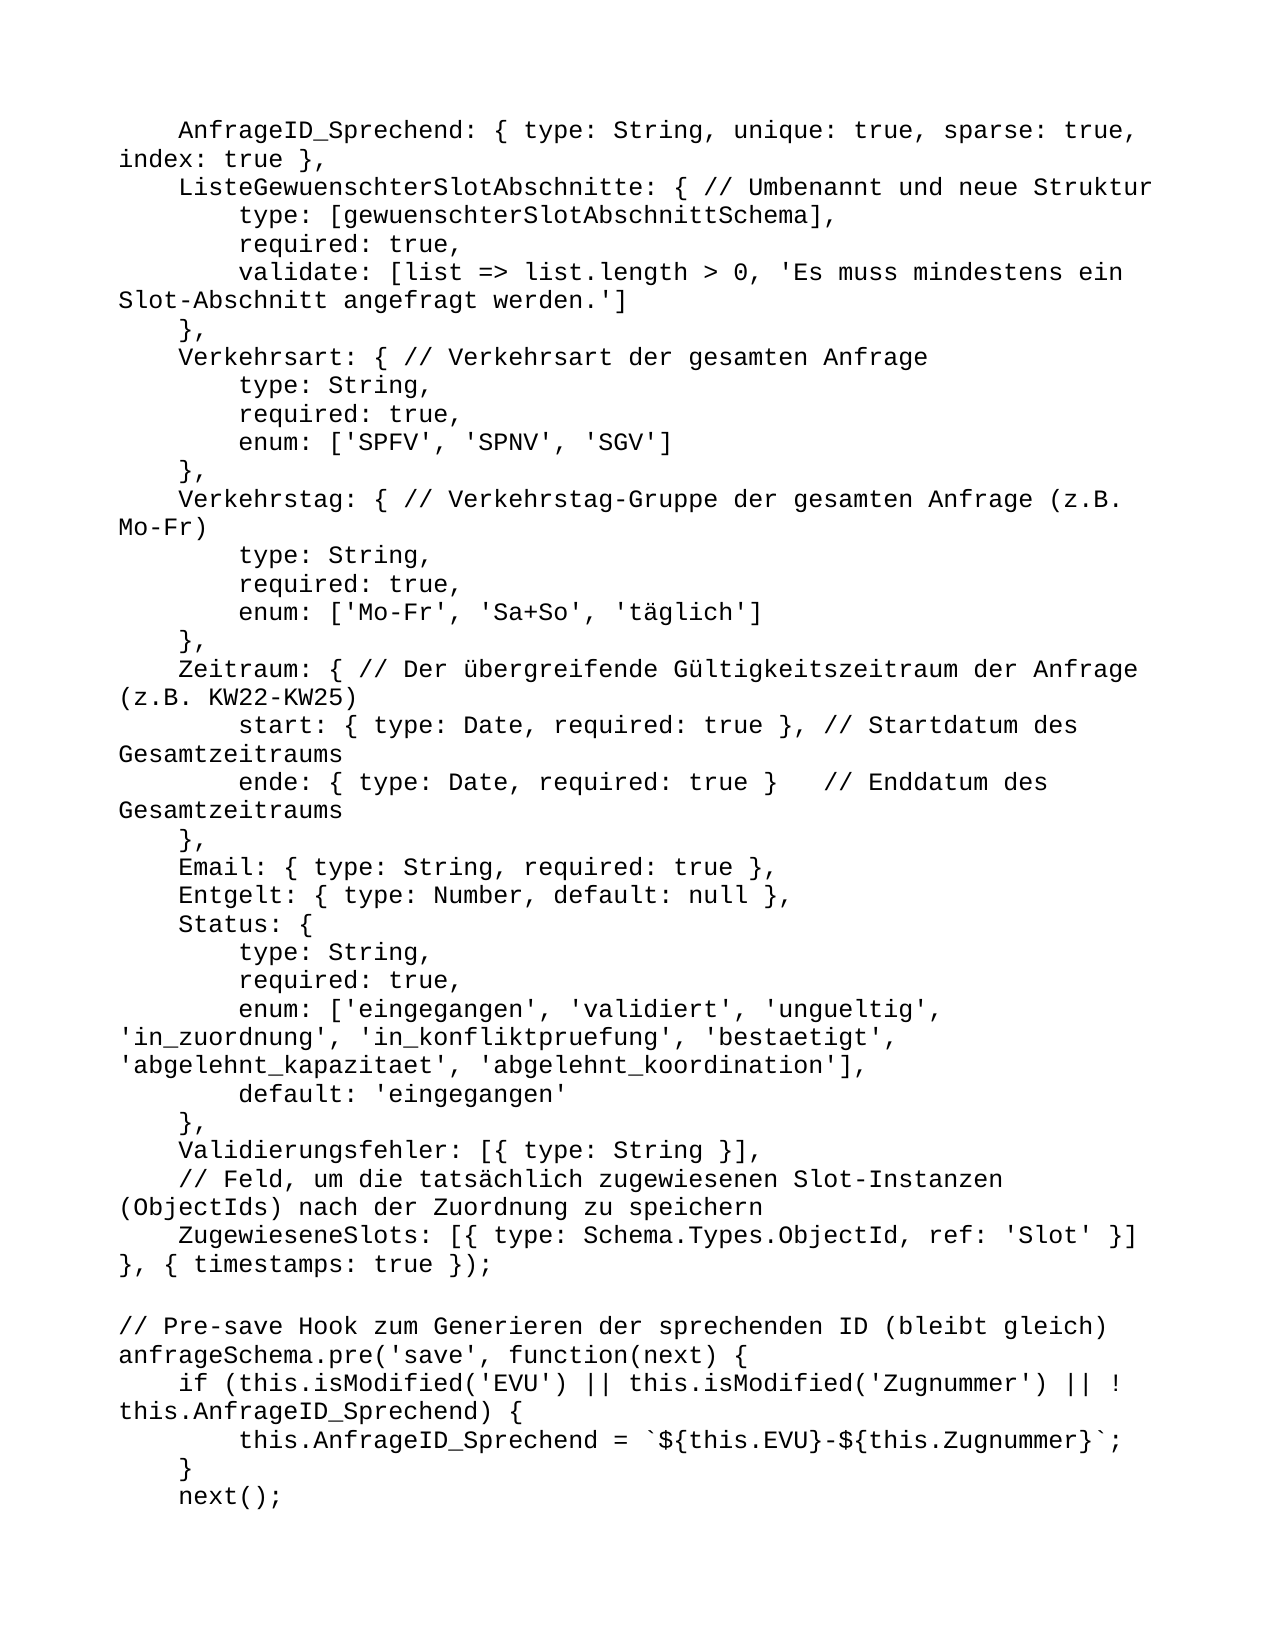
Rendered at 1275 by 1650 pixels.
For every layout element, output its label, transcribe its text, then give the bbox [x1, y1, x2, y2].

text Zeitraum: { // Der übergreifende Gültigkeitszeitraum der Anfrage (z.B. KW22-KW25) [118, 656, 1157, 713]
text validate: [list => list.length > 0, 'Es muss mindestens ein Slot-Abschnitt angefragt werden.'] [118, 260, 1157, 316]
text default: 'eingegangen' [118, 1081, 1157, 1110]
text // Pre-save Hook zum Generieren der sprechenden ID (bleibt gleich) [118, 1314, 1157, 1342]
text // Feld, um die tatsächlich zugewiesenen Slot-Instanzen (ObjectIds) nach der Zuordnung zu speichern [118, 1166, 1157, 1223]
text }, [118, 628, 1157, 656]
text start: { type: Date, required: true }, // Startdatum des Gesamtzeitraums [118, 713, 1157, 770]
text anfrageSchema.pre('save', function(next) { [118, 1342, 1157, 1371]
text enum: ['eingegangen', 'validiert', 'ungueltig', 'in_zuordnung', 'in_konfliktpruefung', 'bestaetigt', 'abgelehnt_kapazitaet', 'abgelehnt_koordination'], [118, 996, 1157, 1081]
text ZugewieseneSlots: [{ type: Schema.Types.ObjectId, ref: 'Slot' }] [118, 1223, 1157, 1251]
text }, [118, 458, 1157, 486]
text Validierungsfehler: [{ type: String }], [118, 1138, 1157, 1166]
text required: true, [118, 571, 1157, 600]
text ListeGewuenschterSlotAbschnitte: { // Umbenannt und neue Struktur [118, 175, 1157, 203]
text type: [gewuenschterSlotAbschnittSchema], [118, 203, 1157, 231]
text }, { timestamps: true }); [118, 1251, 1157, 1280]
text }, [118, 826, 1157, 855]
text ende: { type: Date, required: true } // Enddatum des Gesamtzeitraums [118, 770, 1157, 826]
text required: true, [118, 231, 1157, 260]
text Verkehrstag: { // Verkehrstag-Gruppe der gesamten Anfrage (z.B. Mo-Fr) [118, 486, 1157, 543]
text Verkehrsart: { // Verkehrsart der gesamten Anfrage [118, 345, 1157, 373]
text Status: { [118, 911, 1157, 940]
text this.AnfrageID_Sprechend = `${this.EVU}-${this.Zugnummer}`; [118, 1427, 1157, 1456]
text next(); [118, 1484, 1157, 1512]
text } [118, 1456, 1157, 1484]
text required: true, [118, 968, 1157, 996]
text type: String, [118, 373, 1157, 401]
text Email: { type: String, required: true }, [118, 855, 1157, 883]
text if (this.isModified('EVU') || this.isModified('Zugnummer') || !this.AnfrageID_Sprechend) { [118, 1371, 1157, 1427]
text type: String, [118, 543, 1157, 571]
text }, [118, 1110, 1157, 1138]
text enum: ['Mo-Fr', 'Sa+So', 'täglich'] [118, 600, 1157, 628]
text Entgelt: { type: Number, default: null }, [118, 883, 1157, 911]
text enum: ['SPFV', 'SPNV', 'SGV'] [118, 430, 1157, 458]
text }, [118, 316, 1157, 345]
text AnfrageID_Sprechend: { type: String, unique: true, sparse: true, index: true }, [118, 118, 1157, 175]
text required: true, [118, 401, 1157, 430]
text type: String, [118, 940, 1157, 968]
